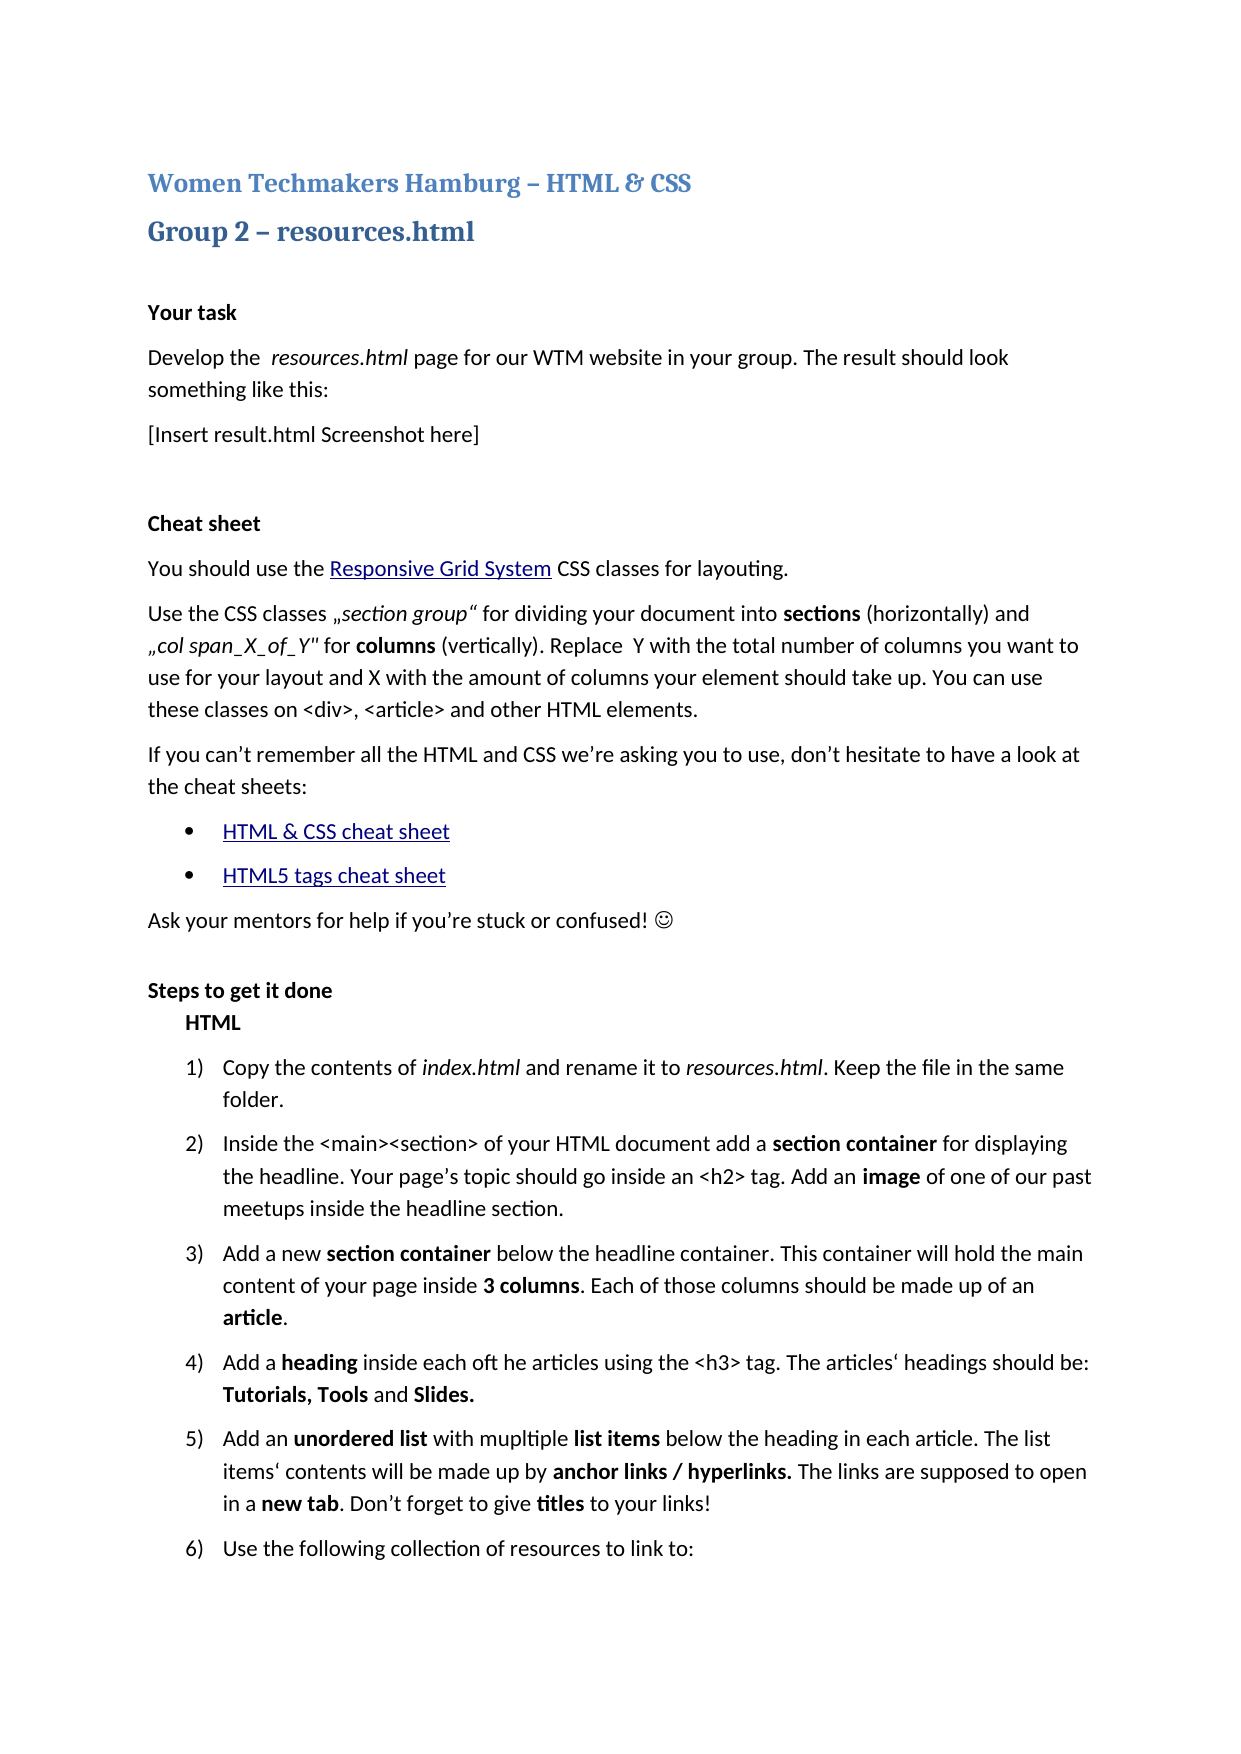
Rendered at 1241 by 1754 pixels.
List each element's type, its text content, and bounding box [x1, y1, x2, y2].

list HTML5 tags cheat sheet [185, 861, 1093, 889]
list HTML & CSS cheat sheet [185, 817, 1093, 845]
text Steps to get it done [148, 976, 1093, 1004]
text Your task [148, 298, 1093, 326]
text Cheat sheet [148, 509, 1093, 537]
list Add a heading inside each oft he articles using the <h3> tag. The articles‘ headings should be: Tutorials, Tools and Slides. [185, 1348, 1093, 1408]
subtitle Group 2 – resources.html [148, 215, 1093, 249]
list Add an unordered list with mupltiple list items below the heading in each article. The list items‘ contents will be made up by anchor links / hyperlinks. The links are supposed to open in a new tab. Don’t forget to give titles to your links! [185, 1424, 1093, 1517]
list Use the following collection of resources to link to: [185, 1534, 1093, 1562]
text HTML [148, 1008, 1093, 1036]
text If you can’t remember all the HTML and CSS we’re asking you to use, don’t hesitate to have a look at the cheat sheets: [148, 740, 1093, 800]
text You should use the Responsive Grid System CSS classes for layouting. [148, 554, 1093, 582]
list Copy the contents of index.html and rename it to resources.html. Keep the file in the same folder. [185, 1053, 1093, 1113]
text Ask your mentors for help if you’re stuck or confused!  [148, 906, 1093, 934]
text [Insert result.html Screenshot here] [148, 420, 1093, 448]
text Use the CSS classes „section group“ for dividing your document into sections (horizontally) and „col span_X_of_Y" for columns (vertically). Replace Y with the total number of columns you want to use for your layout and X with the amount of columns your element should take up. You can use these classes on <div>, <article> and other HTML elements. [148, 599, 1093, 723]
list Add a new section container below the headline container. This container will hold the main content of your page inside 3 columns. Each of those columns should be made up of an article. [185, 1239, 1093, 1331]
text Develop the resources.html page for our WTM website in your group. The result should look something like this: [148, 343, 1093, 403]
subtitle Women Techmakers Hamburg – HTML & CSS [148, 168, 1093, 199]
list Inside the <main><section> of your HTML document add a section container for displaying the headline. Your page’s topic should go inside an <h2> tag. Add an image of one of our past meetups inside the headline section. [185, 1129, 1093, 1222]
